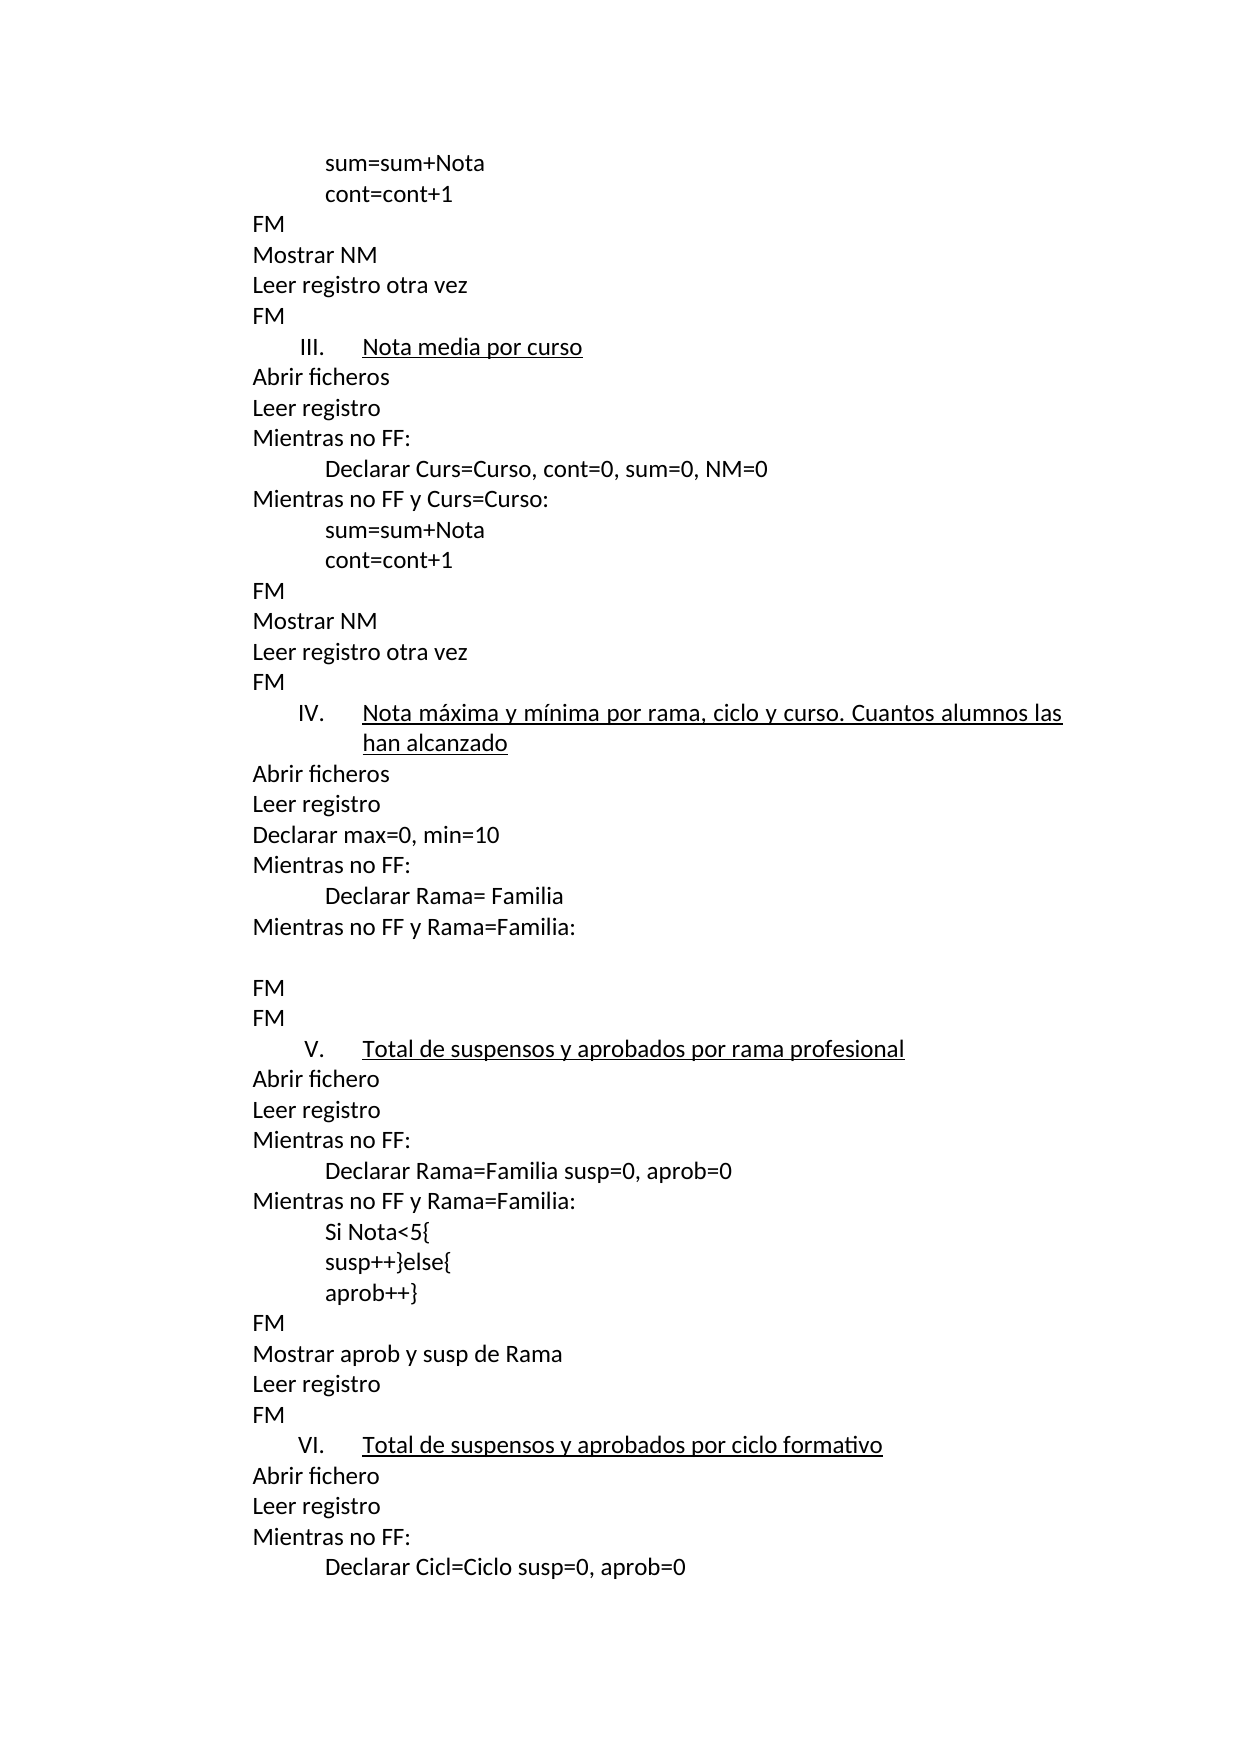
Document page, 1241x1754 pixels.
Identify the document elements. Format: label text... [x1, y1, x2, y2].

list Leer registro [252, 392, 1063, 422]
list Mientras no FF: [252, 849, 1063, 880]
list Abrir fichero [252, 1460, 1063, 1491]
list Mientras no FF y Curs=Curso: [252, 483, 1063, 514]
list cont=cont+1 [252, 544, 1063, 575]
list FM [252, 972, 1063, 1002]
list Mostrar aprob y susp de Rama [252, 1338, 1063, 1368]
list FM [252, 1002, 1063, 1033]
list Total de suspensos y aprobados por ciclo formativo [325, 1429, 1063, 1460]
list susp++}else{ [252, 1246, 1063, 1277]
list Mientras no FF y Rama=Familia: [252, 911, 1063, 941]
list Mientras no FF: [252, 1521, 1063, 1552]
list Leer registro [252, 1368, 1063, 1399]
list Nota media por curso [325, 331, 1063, 361]
list FM [252, 1399, 1063, 1429]
list Leer registro [252, 1491, 1063, 1521]
list Mientras no FF: [252, 1124, 1063, 1155]
list sum=sum+Nota [252, 148, 1063, 178]
list Declarar max=0, min=10 [252, 819, 1063, 849]
list Leer registro [252, 788, 1063, 819]
list cont=cont+1 [252, 178, 1063, 209]
list Declarar Rama= Familia [252, 880, 1063, 911]
list Abrir ficheros [252, 361, 1063, 392]
list Abrir fichero [252, 1063, 1063, 1094]
list Abrir ficheros [252, 758, 1063, 788]
list Total de suspensos y aprobados por rama profesional [325, 1033, 1063, 1063]
list FM [252, 575, 1063, 605]
list Mientras no FF y Rama=Familia: [252, 1185, 1063, 1216]
list aprob++} [252, 1277, 1063, 1307]
list Declarar Rama=Familia susp=0, aprob=0 [252, 1155, 1063, 1185]
list Mostrar NM [252, 605, 1063, 636]
list Si Nota<5{ [252, 1216, 1063, 1246]
list FM [252, 209, 1063, 239]
list Leer registro otra vez [252, 270, 1063, 300]
list Mostrar NM [252, 239, 1063, 270]
list FM [252, 300, 1063, 331]
list Leer registro [252, 1094, 1063, 1124]
list Leer registro otra vez [252, 636, 1063, 666]
list sum=sum+Nota [252, 514, 1063, 544]
list Declarar Cicl=Ciclo susp=0, aprob=0 [252, 1552, 1063, 1582]
list FM [252, 1307, 1063, 1338]
list Declarar Curs=Curso, cont=0, sum=0, NM=0 [252, 453, 1063, 483]
list Nota máxima y mínima por rama, ciclo y curso. Cuantos alumnos las han alcanzado [325, 697, 1063, 758]
list FM [252, 666, 1063, 697]
list Mientras no FF: [252, 422, 1063, 453]
